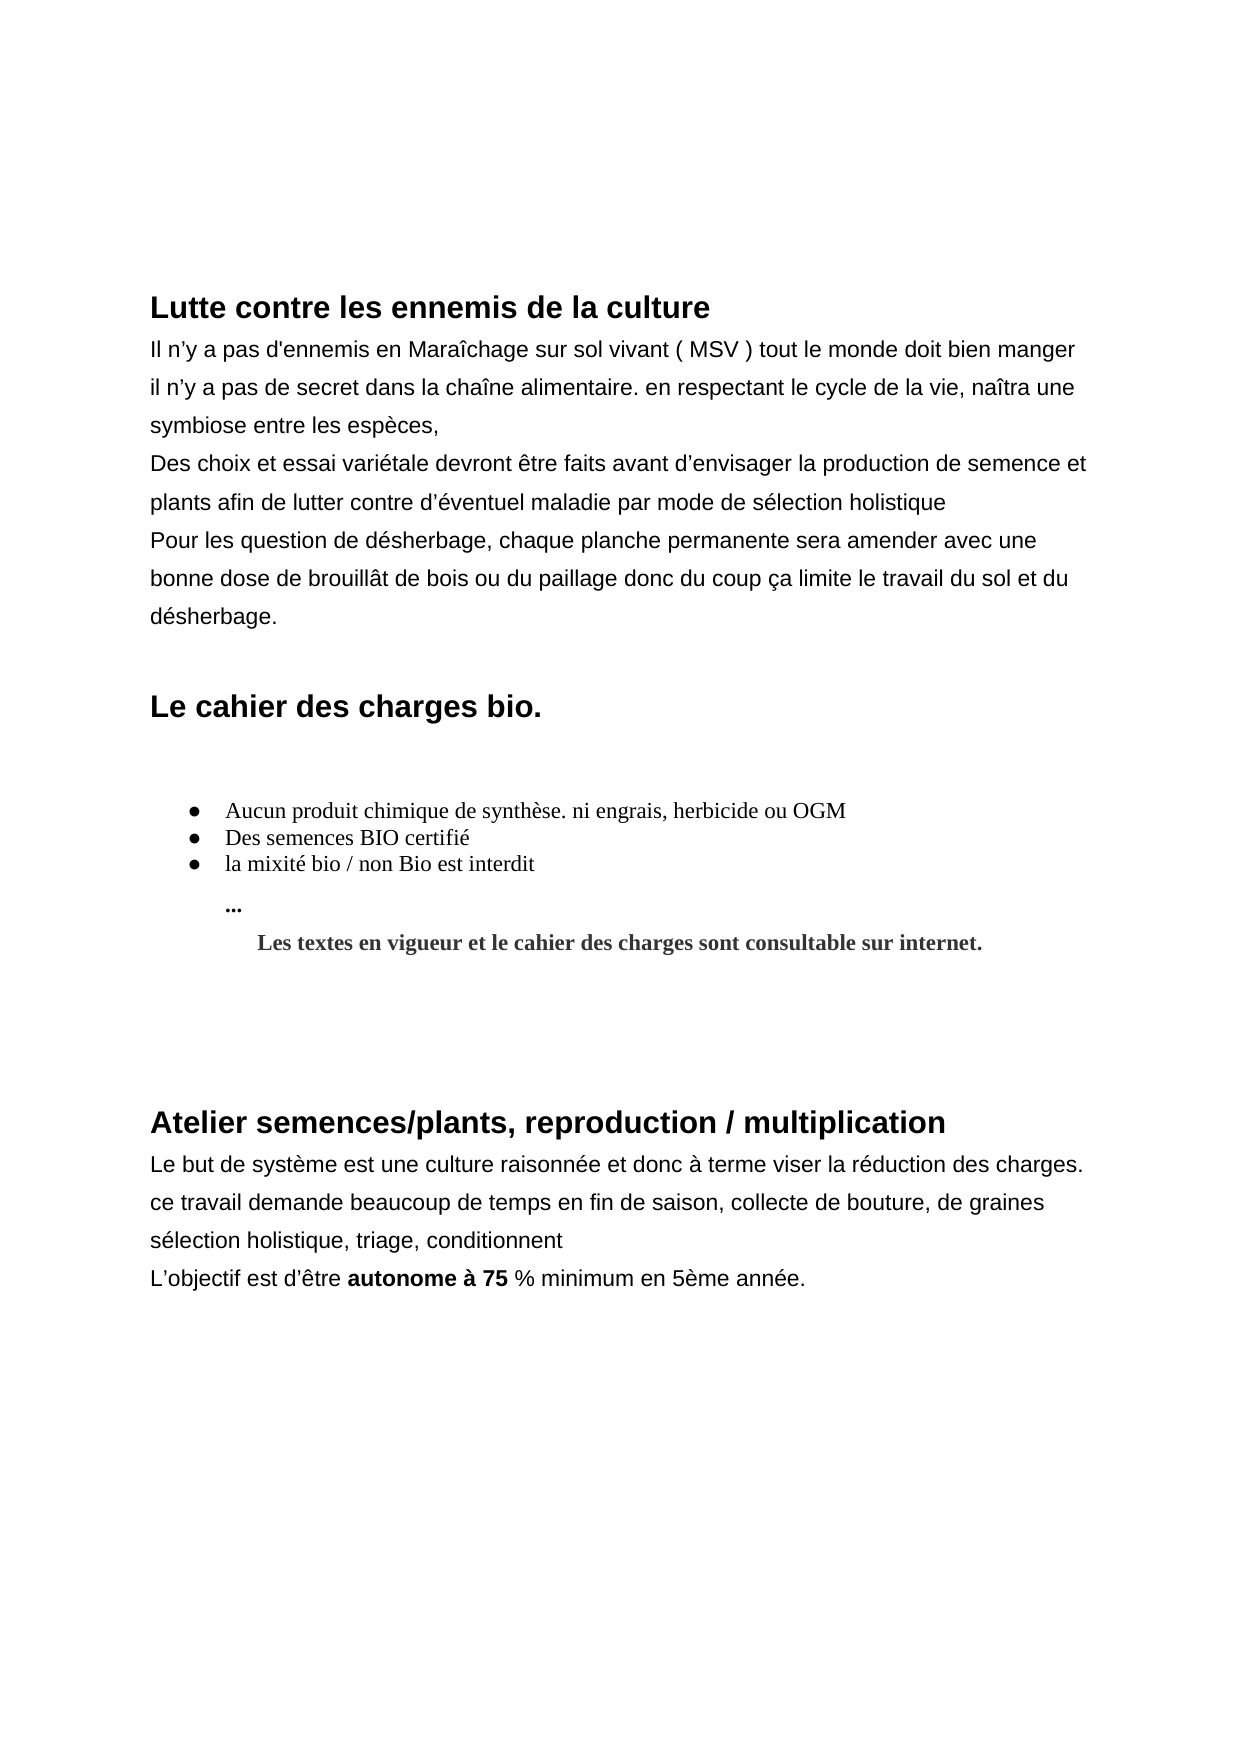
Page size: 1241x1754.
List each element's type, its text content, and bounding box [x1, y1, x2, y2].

text Pour les question de désherbage, chaque planche permanente sera amender avec une [251, 538, 470, 551]
text Les textes en vigueur et le cahier des charges sont consultable sur internet. [150, 940, 414, 953]
text Pour les question de désherbage, chaque planche permanente sera amender avec une [671, 538, 1090, 551]
text il n’y a pas de secret dans la chaîne alimentaire. en respectant le cycle de la vie, naîtra une [225, 385, 711, 398]
text sélection holistique, triage, conditionnent [150, 1238, 314, 1251]
text sélection holistique, triage, conditionnent [399, 1238, 1090, 1251]
text il n’y a pas de secret dans la chaîne alimentaire. en respectant le cycle de la vie, naîtra une [832, 385, 1090, 398]
text Atelier semences/plants, reproduction / multiplication [560, 1119, 819, 1137]
list Aucun produit chimique de synthèse. ni engrais, herbicide ou OGM [187, 798, 1090, 824]
text bonne dose de brouillât de bois ou du paillage donc du coup ça limite le travail du sol et du [150, 576, 540, 589]
text Il n’y a pas d'ennemis en Maraîchage sur sol vivant ( MSV ) tout le monde doit bien manger [749, 347, 1051, 360]
list Des semences BIO certifié [187, 824, 1090, 850]
text bonne dose de brouillât de bois ou du paillage donc du coup ça limite le travail du sol et du [603, 576, 750, 589]
text Des choix et essai variétale devront être faits avant d’envisager la production de semence et [826, 461, 1090, 474]
list la mixité bio / non Bio est interdit [187, 850, 1090, 877]
text Il n’y a pas d'ennemis en Maraîchage sur sol vivant ( MSV ) tout le monde doit bien manger [514, 347, 679, 360]
text Atelier semences/plants, reproduction / multiplication [421, 1119, 556, 1137]
text sélection holistique, triage, conditionnent [316, 1238, 397, 1251]
text Atelier semences/plants, reproduction / multiplication [823, 1119, 1090, 1137]
text Il n’y a pas d'ennemis en Maraîchage sur sol vivant ( MSV ) tout le monde doit bien manger [226, 347, 512, 360]
text Des choix et essai variétale devront être faits avant d’envisager la production de semence et [150, 461, 767, 474]
text plants afin de lutter contre d’éventuel maladie par mode de sélection holistique [154, 499, 619, 513]
text désherbage. [256, 614, 1090, 627]
text ... [225, 902, 1090, 915]
text ce travail demande beaucoup de temps en fin de saison, collecte de bouture, de graines [150, 1200, 440, 1213]
text Le cahier des charges bio. [150, 703, 437, 721]
text Atelier semences/plants, reproduction / multiplication [150, 1119, 417, 1137]
text ce travail demande beaucoup de temps en fin de saison, collecte de bouture, de graines [531, 1200, 978, 1213]
text plants afin de lutter contre d’éventuel maladie par mode de sélection holistique [621, 499, 916, 513]
text Les textes en vigueur et le cahier des charges sont consultable sur internet. [409, 940, 671, 953]
text Les textes en vigueur et le cahier des charges sont consultable sur internet. [666, 940, 1090, 953]
text Le but de système est une culture raisonnée et donc à terme viser la réduction des charges. [269, 1162, 1049, 1175]
text désherbage. [150, 614, 254, 627]
text Le cahier des charges bio. [440, 703, 1090, 721]
text plants afin de lutter contre d’éventuel maladie par mode de sélection holistique [918, 499, 1090, 513]
text symbiose entre les espèces, [375, 423, 1090, 436]
text bonne dose de brouillât de bois ou du paillage donc du coup ça limite le travail du sol et du [771, 576, 1090, 589]
text Lutte contre les ennemis de la culture [150, 304, 1090, 322]
text symbiose entre les espèces, [167, 423, 373, 436]
text L’objectif est d’être autonome à 75 % minimum en 5ème année. [196, 1276, 1090, 1289]
